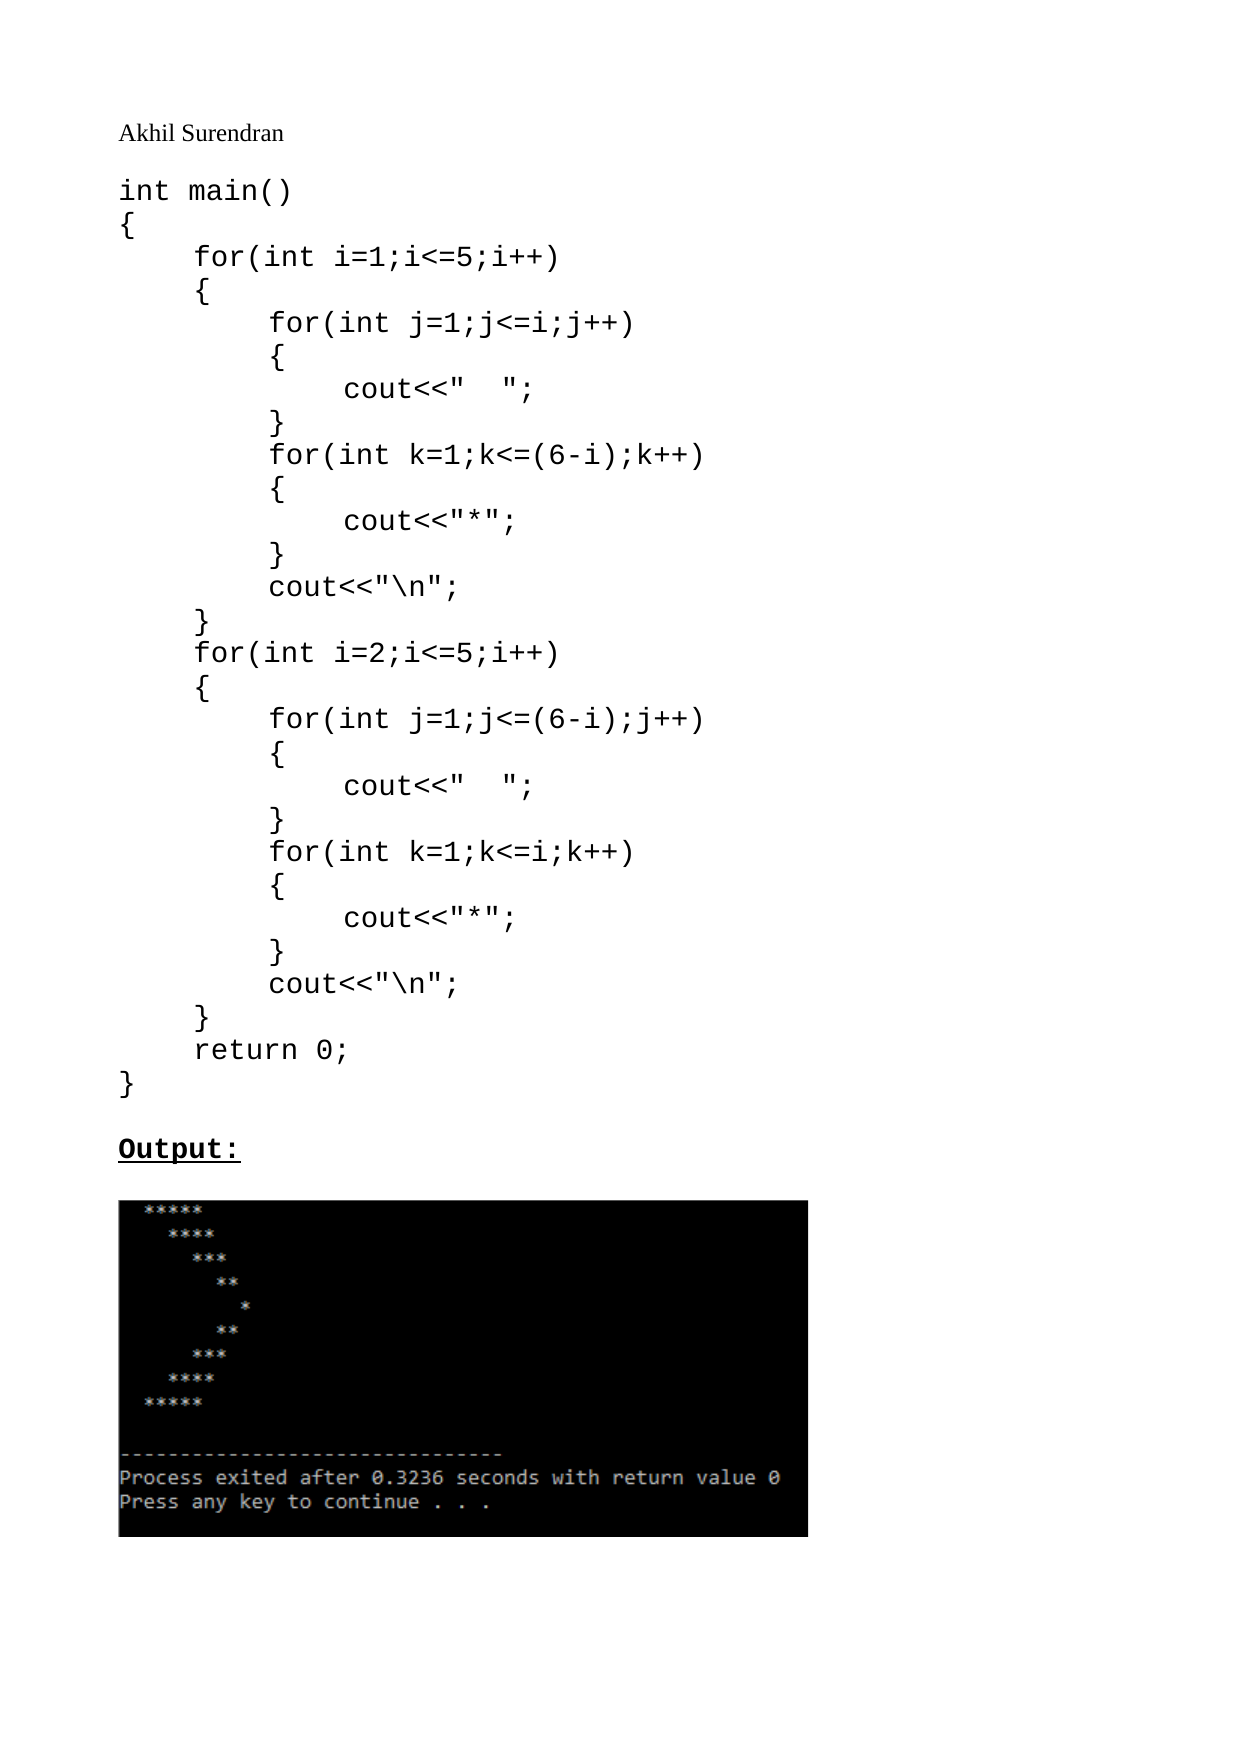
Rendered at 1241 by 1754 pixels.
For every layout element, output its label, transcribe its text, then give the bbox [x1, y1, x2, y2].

text { [118, 209, 1122, 242]
text cout<<" "; [118, 771, 1122, 804]
text int main() [118, 176, 1122, 209]
text for(int j=1;j<=i;j++) [118, 308, 1122, 341]
text for(int k=1;k<=i;k++) [118, 837, 1122, 870]
text { [118, 672, 1122, 705]
text Output: [118, 1134, 1122, 1167]
text cout<<"\n"; [118, 573, 1122, 606]
text } [118, 606, 1122, 639]
text { [118, 870, 1122, 903]
text } [118, 407, 1122, 441]
text for(int j=1;j<=(6-i);j++) [118, 705, 1122, 738]
text { [118, 341, 1122, 374]
text for(int i=1;i<=5;i++) [118, 242, 1122, 275]
text } [118, 1002, 1122, 1035]
text { [118, 275, 1122, 308]
text for(int k=1;k<=(6-i);k++) [118, 441, 1122, 473]
text cout<<"*"; [118, 507, 1122, 539]
text { [118, 738, 1122, 771]
text } [118, 804, 1122, 837]
text for(int i=2;i<=5;i++) [118, 639, 1122, 672]
text } [118, 539, 1122, 573]
text return 0; [118, 1035, 1122, 1068]
text cout<<"\n"; [118, 969, 1122, 1002]
text { [118, 473, 1122, 507]
text } [118, 936, 1122, 969]
text } [118, 1068, 1122, 1101]
text cout<<" "; [118, 374, 1122, 407]
text cout<<"*"; [118, 903, 1122, 936]
